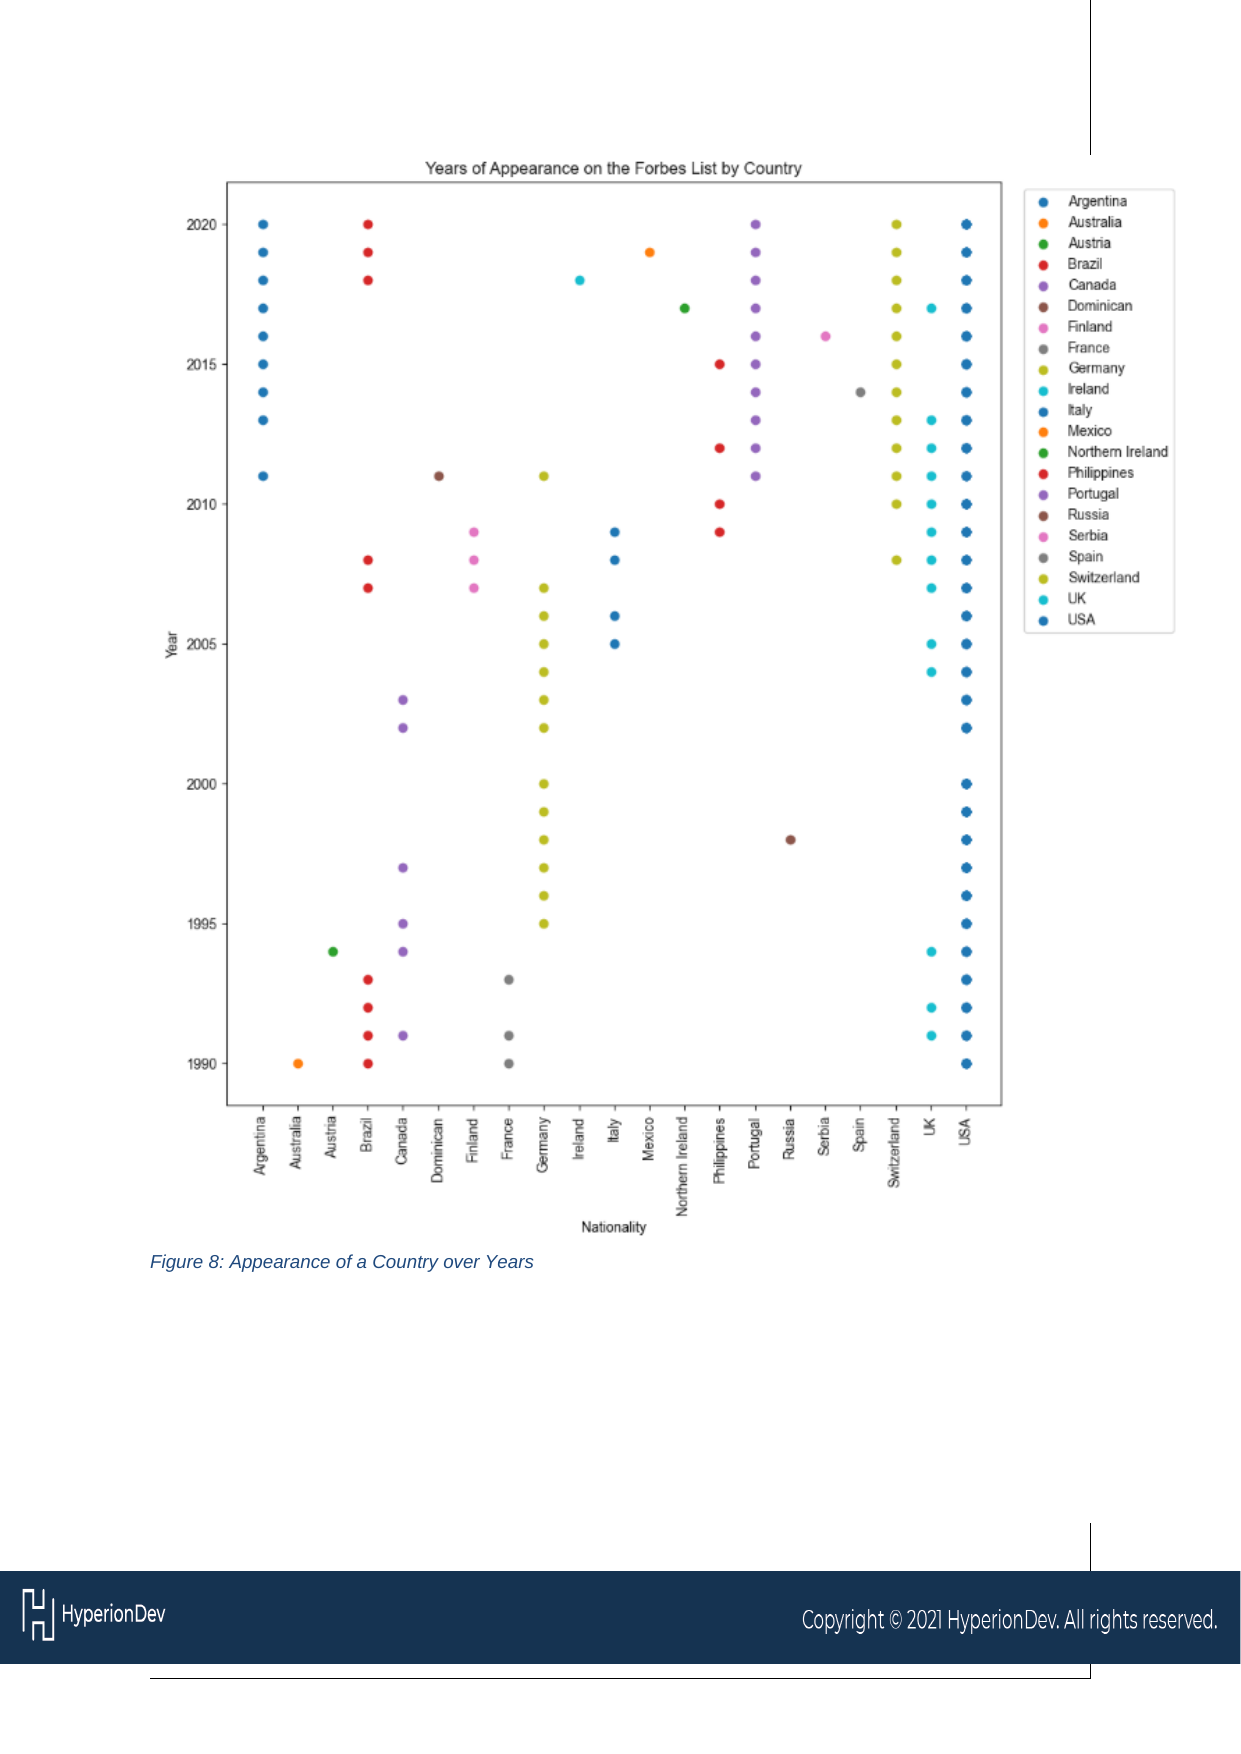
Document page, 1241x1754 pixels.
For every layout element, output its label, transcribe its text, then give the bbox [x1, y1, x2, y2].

text Figure 8: Appearance of a Country over Years [150, 1251, 1091, 1273]
